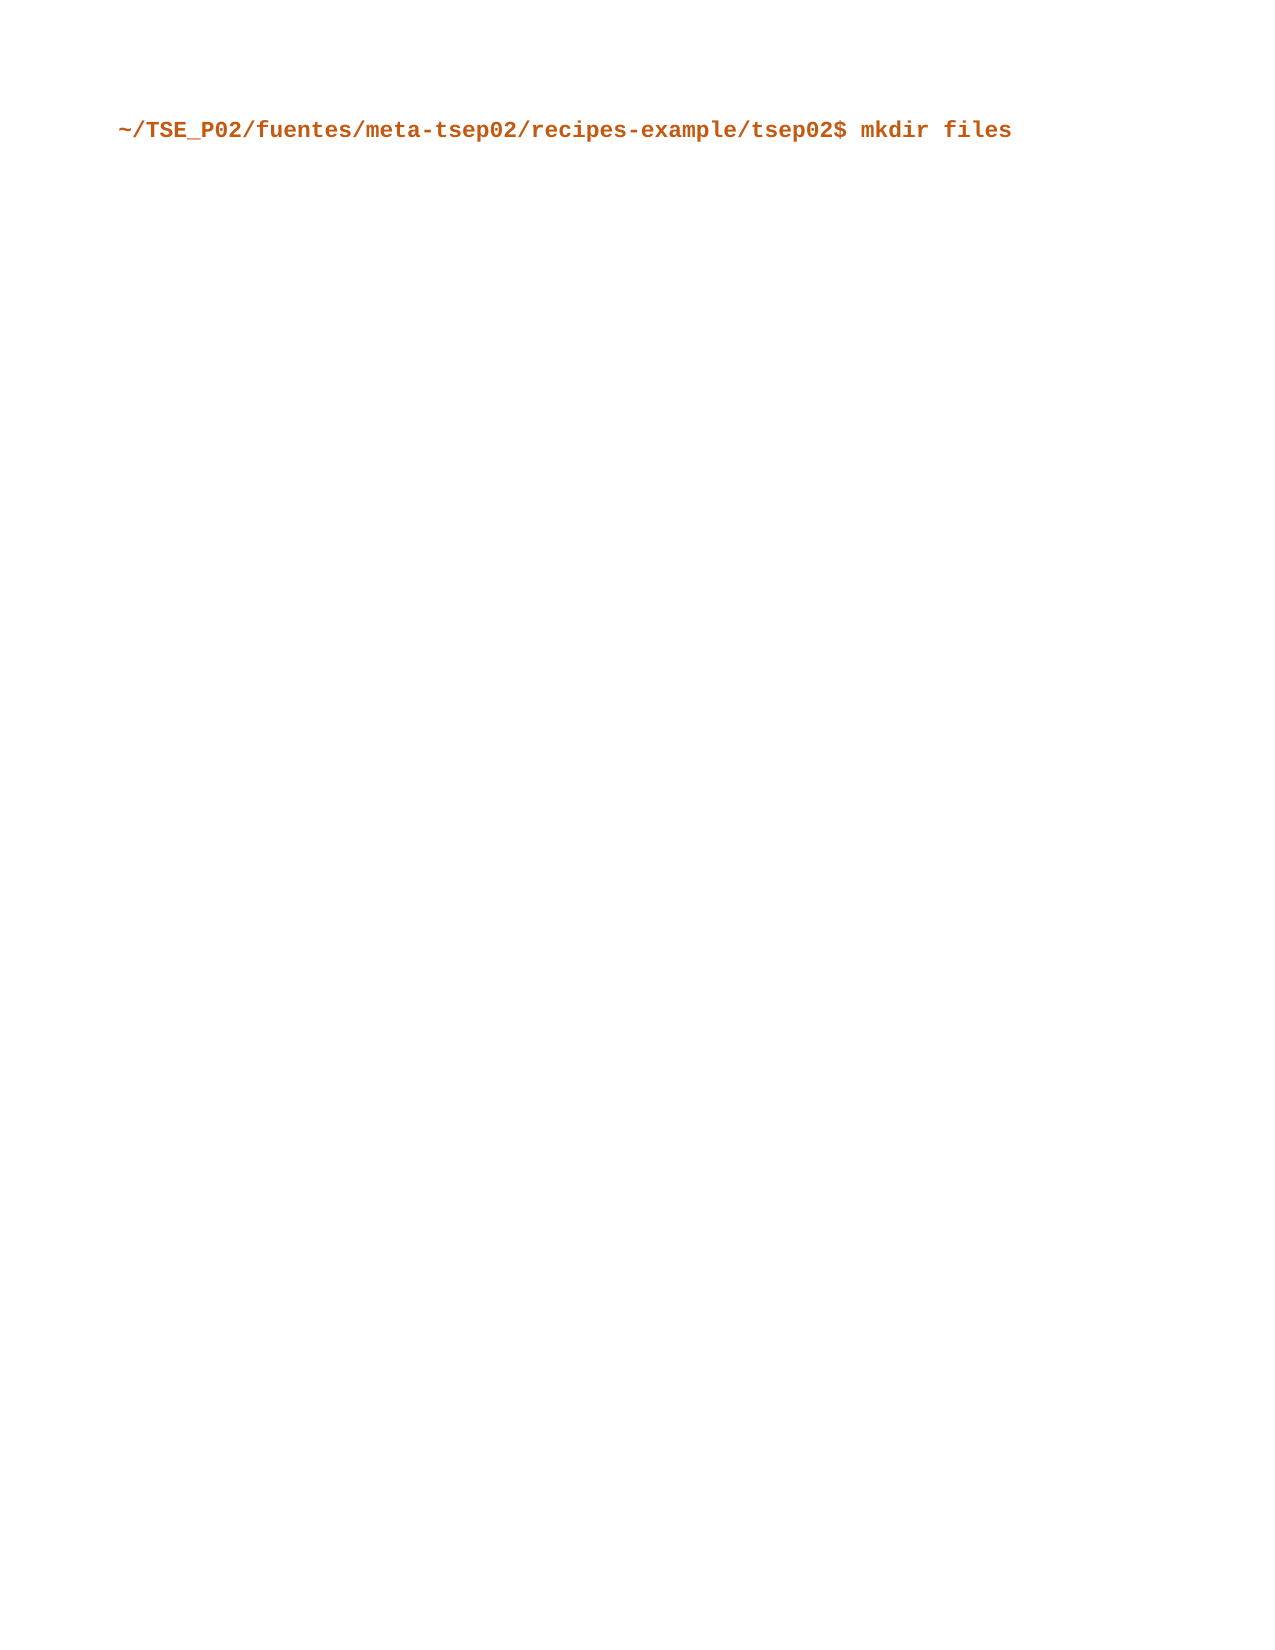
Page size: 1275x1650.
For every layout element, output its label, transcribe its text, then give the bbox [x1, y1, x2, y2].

text ~/TSE_P02/fuentes/meta-tsep02/recipes-example/tsep02$ mkdir files [118, 118, 1157, 144]
